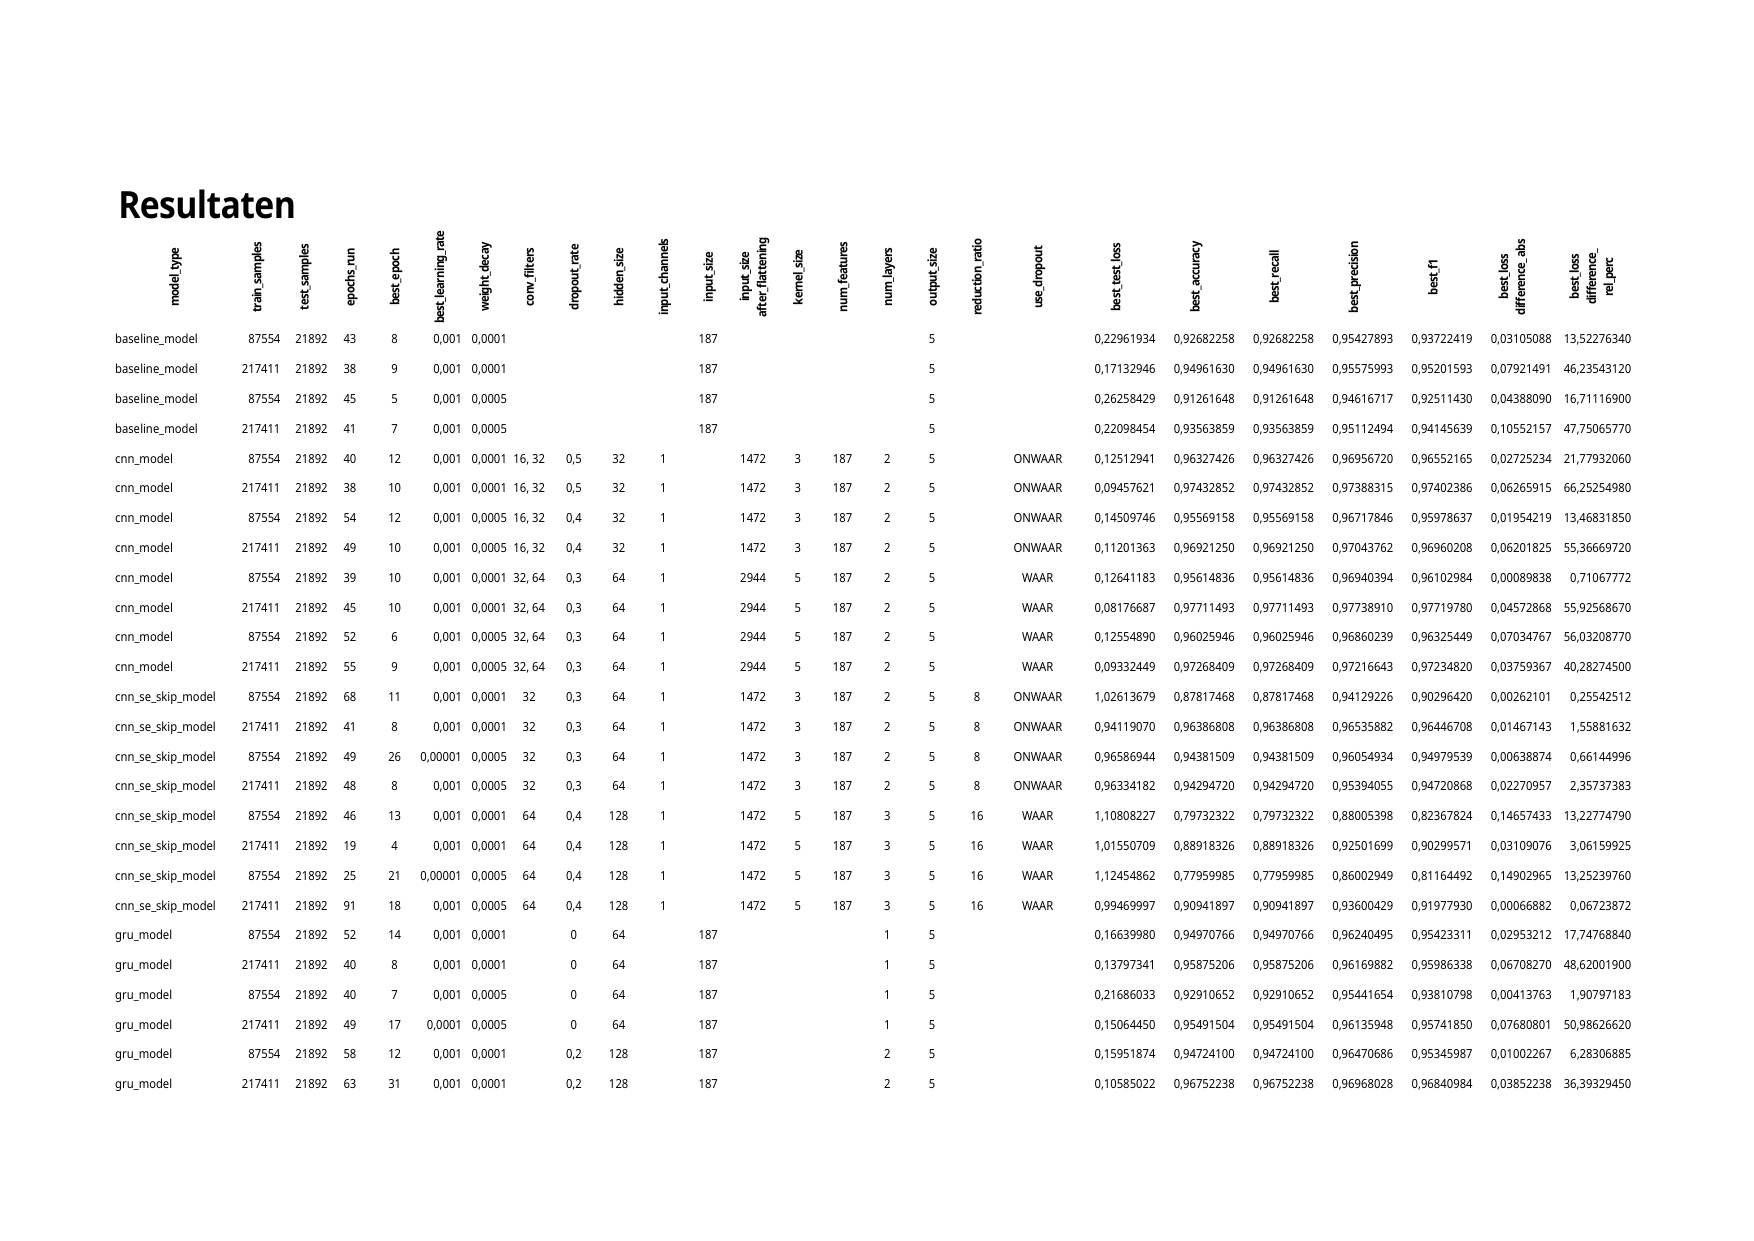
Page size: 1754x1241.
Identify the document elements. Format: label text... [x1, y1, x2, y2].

table_cell 0,001 [417, 890, 462, 920]
table_cell 0,94381509 [1155, 741, 1234, 771]
table_cell 0,93563859 [1155, 414, 1234, 443]
table_cell 5 [910, 711, 954, 741]
table_cell 0,88005398 [1314, 801, 1393, 831]
table_cell [686, 473, 730, 503]
table_cell 64 [596, 980, 641, 1009]
table_cell cnn_model [115, 473, 233, 503]
table_cell 0,95394055 [1314, 771, 1393, 801]
table_cell 21892 [280, 890, 327, 920]
table_cell 2944 [730, 563, 775, 592]
table_cell 6 [372, 622, 417, 652]
table_cell [999, 384, 1076, 413]
table_cell 3 [775, 711, 820, 741]
table_cell 0,13797341 [1076, 950, 1155, 979]
table_cell 5 [910, 950, 954, 979]
table_cell [775, 414, 820, 443]
table_cell 87554 [233, 920, 280, 950]
table_cell 0 [551, 980, 596, 1009]
table_cell 0,2 [551, 1069, 596, 1099]
table_cell 0,07680801 [1472, 1009, 1552, 1039]
table_cell 1 [865, 1009, 909, 1039]
table_cell 0,5 [551, 473, 596, 503]
table_cell 0,22098454 [1076, 414, 1155, 443]
table_cell 0,0001 [462, 682, 506, 711]
table_cell 0,95986338 [1393, 950, 1472, 979]
table_cell 0,001 [417, 1039, 462, 1069]
table_cell 0,96025946 [1155, 622, 1234, 652]
table_cell 0,96325449 [1393, 622, 1472, 652]
table_cell [775, 324, 820, 354]
table_cell [641, 920, 686, 950]
table_cell 0,001 [417, 324, 462, 354]
table_cell 0,3 [551, 622, 596, 652]
table_cell 0,77959985 [1235, 860, 1314, 890]
table_cell [506, 1009, 551, 1039]
table_cell 40 [327, 950, 372, 979]
table_cell 0,0005 [462, 414, 506, 443]
table_cell [686, 711, 730, 741]
table_cell gru_model [115, 1069, 233, 1099]
table_cell 217411 [233, 950, 280, 979]
table_cell 9 [372, 354, 417, 384]
table_cell 0,96470686 [1314, 1039, 1393, 1069]
table_cell 187 [686, 324, 730, 354]
table_cell 5 [775, 890, 820, 920]
table_cell 1472 [730, 890, 775, 920]
table_cell [820, 1069, 865, 1099]
table_cell 0,001 [417, 682, 462, 711]
table_cell 0,77959985 [1155, 860, 1234, 890]
table_cell 0,001 [417, 563, 462, 592]
table_cell 2 [865, 1039, 909, 1069]
table_cell 0,06265915 [1472, 473, 1552, 503]
table_cell [686, 860, 730, 890]
table_cell 1 [641, 503, 686, 533]
table_cell 0,94961630 [1155, 354, 1234, 384]
table_cell cnn_model [115, 533, 233, 562]
table_header best_loss difference_ abs [1472, 230, 1552, 324]
table_cell 5 [910, 890, 954, 920]
table_cell 26 [372, 741, 417, 771]
table_cell [775, 1039, 820, 1069]
table_cell [999, 1009, 1076, 1039]
table_cell 3 [865, 890, 909, 920]
table_cell 0,96334182 [1076, 771, 1155, 801]
table_cell 0,02953212 [1472, 920, 1552, 950]
table_cell 5 [910, 533, 954, 562]
table_cell 1472 [730, 801, 775, 831]
table_cell 217411 [233, 890, 280, 920]
table_cell 5 [910, 682, 954, 711]
table_cell 0,82367824 [1393, 801, 1472, 831]
table_cell 0,001 [417, 354, 462, 384]
table_cell 217411 [233, 533, 280, 562]
table_cell 56,03208770 [1552, 622, 1631, 652]
table_header best_recall [1235, 230, 1314, 324]
table_cell 1 [641, 473, 686, 503]
table_cell 0,0005 [462, 741, 506, 771]
table_cell 0,91261648 [1155, 384, 1234, 413]
table_header best_accuracy [1155, 230, 1234, 324]
table_cell 0,96386808 [1235, 711, 1314, 741]
table_cell 0,96968028 [1314, 1069, 1393, 1099]
table_cell 21892 [280, 1009, 327, 1039]
table_cell [686, 622, 730, 652]
table_cell 8 [372, 711, 417, 741]
table_cell 87554 [233, 563, 280, 592]
table_cell 0 [551, 1009, 596, 1039]
table_cell [686, 831, 730, 860]
table_cell 0,03852238 [1472, 1069, 1552, 1099]
table_cell 0,0005 [462, 503, 506, 533]
table_cell [686, 563, 730, 592]
table_cell 21892 [280, 980, 327, 1009]
table_cell 217411 [233, 1009, 280, 1039]
table_cell 187 [686, 950, 730, 979]
table_cell 0,90299571 [1393, 831, 1472, 860]
table_cell 64 [596, 682, 641, 711]
table_cell 5 [910, 920, 954, 950]
table_cell [686, 801, 730, 831]
table_cell 0,00001 [417, 860, 462, 890]
table_cell [999, 980, 1076, 1009]
table_cell 5 [910, 503, 954, 533]
table_header train_samples [233, 230, 280, 324]
table_cell [506, 384, 551, 413]
table_cell 1 [641, 682, 686, 711]
table_cell 0,94961630 [1235, 354, 1314, 384]
table_cell 187 [686, 920, 730, 950]
table_cell 0,001 [417, 473, 462, 503]
table_cell WAAR [999, 563, 1076, 592]
table_cell [730, 354, 775, 384]
table_cell 0,0001 [462, 563, 506, 592]
table_cell 0,96054934 [1314, 741, 1393, 771]
table_cell 1 [641, 563, 686, 592]
table_cell 0,96940394 [1314, 563, 1393, 592]
table_cell cnn_se_skip_model [115, 890, 233, 920]
table_cell 21892 [280, 324, 327, 354]
table_cell 217411 [233, 831, 280, 860]
table_cell 43 [327, 324, 372, 354]
table_cell 0,001 [417, 652, 462, 682]
table_cell 49 [327, 741, 372, 771]
table_cell 87554 [233, 443, 280, 473]
table_cell 187 [820, 771, 865, 801]
table_cell 64 [596, 741, 641, 771]
table_cell 48,62001900 [1552, 950, 1631, 979]
table_cell 5 [910, 831, 954, 860]
table_cell 0 [551, 950, 596, 979]
table_cell 0,95201593 [1393, 354, 1472, 384]
table_cell 0,95345987 [1393, 1039, 1472, 1069]
table_cell 5 [910, 563, 954, 592]
table_cell 128 [596, 1069, 641, 1099]
table_cell 16 [954, 831, 999, 860]
table_cell WAAR [999, 860, 1076, 890]
table_cell [596, 354, 641, 384]
table_cell gru_model [115, 950, 233, 979]
table_cell 0,90941897 [1155, 890, 1234, 920]
table_cell 187 [820, 831, 865, 860]
table_cell 1 [641, 860, 686, 890]
table_cell 36,39329450 [1552, 1069, 1631, 1099]
table_cell [506, 980, 551, 1009]
table_cell 12 [372, 1039, 417, 1069]
table_cell 40 [327, 980, 372, 1009]
table_cell 13,52276340 [1552, 324, 1631, 354]
table_cell 64 [596, 950, 641, 979]
table_cell [730, 384, 775, 413]
table_cell 0,3 [551, 563, 596, 592]
table_cell 0,97268409 [1155, 652, 1234, 682]
table_cell 2 [865, 741, 909, 771]
table_cell [596, 324, 641, 354]
table_cell 0,5 [551, 443, 596, 473]
table_cell 217411 [233, 592, 280, 622]
table_cell 5 [910, 414, 954, 443]
table_cell 5 [910, 324, 954, 354]
table_cell 0,95427893 [1314, 324, 1393, 354]
table_cell 5 [775, 801, 820, 831]
table_cell 64 [596, 920, 641, 950]
table_cell 25 [327, 860, 372, 890]
table_cell 0,04388090 [1472, 384, 1552, 413]
table_cell [506, 1069, 551, 1099]
table_cell 0,0005 [462, 980, 506, 1009]
table_cell 3 [775, 771, 820, 801]
table_cell 0,14902965 [1472, 860, 1552, 890]
table_cell 13 [372, 801, 417, 831]
table_cell 0,25542512 [1552, 682, 1631, 711]
table_cell 0,09457621 [1076, 473, 1155, 503]
table_cell ONWAAR [999, 503, 1076, 533]
table_cell [686, 741, 730, 771]
table_cell 0,02270957 [1472, 771, 1552, 801]
table_cell [820, 414, 865, 443]
table_cell 2944 [730, 592, 775, 622]
table_cell [820, 384, 865, 413]
table_cell 128 [596, 801, 641, 831]
table_cell 187 [820, 473, 865, 503]
table_cell 0,00089838 [1472, 563, 1552, 592]
table_cell 9 [372, 652, 417, 682]
table_cell 52 [327, 920, 372, 950]
table_cell 1,10808227 [1076, 801, 1155, 831]
table_cell 5 [910, 592, 954, 622]
table_cell 0,14657433 [1472, 801, 1552, 831]
table_cell [999, 1039, 1076, 1069]
table_cell [999, 414, 1076, 443]
table_cell 0,96535882 [1314, 711, 1393, 741]
table_cell 64 [506, 860, 551, 890]
table_cell 2944 [730, 622, 775, 652]
table_cell 0,0001 [462, 950, 506, 979]
table_cell 0,22961934 [1076, 324, 1155, 354]
table_cell 0,97043762 [1314, 533, 1393, 562]
table_cell 0,92682258 [1235, 324, 1314, 354]
table_cell 0,12641183 [1076, 563, 1155, 592]
table_cell 0,16639980 [1076, 920, 1155, 950]
table_cell [954, 533, 999, 562]
table_cell 0,11201363 [1076, 533, 1155, 562]
table_cell 2 [865, 473, 909, 503]
table_cell [775, 1069, 820, 1099]
table_cell 0,96102984 [1393, 563, 1472, 592]
table_cell 0,94145639 [1393, 414, 1472, 443]
table_cell 32 [596, 473, 641, 503]
table_cell 32 [596, 503, 641, 533]
table_cell 0,97738910 [1314, 592, 1393, 622]
table_cell [820, 324, 865, 354]
table_cell 187 [686, 980, 730, 1009]
table_cell 87554 [233, 860, 280, 890]
table_cell ONWAAR [999, 443, 1076, 473]
table_cell 187 [820, 533, 865, 562]
table_cell 5 [910, 1009, 954, 1039]
table_cell [686, 771, 730, 801]
table_cell 13,25239760 [1552, 860, 1631, 890]
table_cell 64 [596, 592, 641, 622]
table_cell 187 [820, 711, 865, 741]
table_cell 2 [865, 443, 909, 473]
table_cell 17,74768840 [1552, 920, 1631, 950]
table_cell 0,95978637 [1393, 503, 1472, 533]
table_cell 1472 [730, 831, 775, 860]
table_cell 1 [641, 741, 686, 771]
table_cell 0,96327426 [1235, 443, 1314, 473]
table_header num_layers [865, 230, 909, 324]
table_cell 21892 [280, 652, 327, 682]
table_cell [641, 950, 686, 979]
table_cell 3 [775, 533, 820, 562]
table_cell 10 [372, 563, 417, 592]
table_cell 0,92910652 [1155, 980, 1234, 1009]
table_cell [820, 920, 865, 950]
table_cell 5 [910, 1069, 954, 1099]
table_cell 17 [372, 1009, 417, 1039]
table_cell [954, 652, 999, 682]
table_cell 0,15064450 [1076, 1009, 1155, 1039]
table_cell 0,0001 [462, 473, 506, 503]
table_cell 5 [910, 473, 954, 503]
table_cell [506, 920, 551, 950]
table_cell 7 [372, 980, 417, 1009]
table_cell cnn_se_skip_model [115, 831, 233, 860]
table_cell [954, 563, 999, 592]
table_cell [865, 414, 909, 443]
table_cell cnn_se_skip_model [115, 860, 233, 890]
table_cell 21892 [280, 860, 327, 890]
table_cell 0,0005 [462, 622, 506, 652]
table_cell cnn_se_skip_model [115, 741, 233, 771]
table_cell 45 [327, 592, 372, 622]
table_cell [730, 1009, 775, 1039]
table_cell [730, 324, 775, 354]
table_cell 2 [865, 563, 909, 592]
table_cell 0,96921250 [1155, 533, 1234, 562]
table_cell 1 [641, 622, 686, 652]
table_cell cnn_se_skip_model [115, 801, 233, 831]
table_cell [954, 950, 999, 979]
table_cell 0,90296420 [1393, 682, 1472, 711]
table_cell 0,001 [417, 503, 462, 533]
table_cell 0,2 [551, 1039, 596, 1069]
table_cell [954, 503, 999, 533]
table_cell [999, 1069, 1076, 1099]
table_cell WAAR [999, 801, 1076, 831]
table_cell 1,01550709 [1076, 831, 1155, 860]
table_cell 217411 [233, 771, 280, 801]
table_cell 0,08176687 [1076, 592, 1155, 622]
table_cell 21892 [280, 950, 327, 979]
table_cell [820, 354, 865, 384]
table_cell 0,4 [551, 533, 596, 562]
table_cell 2 [865, 682, 909, 711]
table_header best_learning_rate [417, 230, 462, 324]
table_cell ONWAAR [999, 771, 1076, 801]
table_cell 0,4 [551, 831, 596, 860]
table_cell 0,93722419 [1393, 324, 1472, 354]
table_cell 187 [820, 682, 865, 711]
table_cell 3 [775, 682, 820, 711]
table_cell 21 [372, 860, 417, 890]
table_cell 55,92568670 [1552, 592, 1631, 622]
table_cell cnn_se_skip_model [115, 771, 233, 801]
table_cell 3 [775, 503, 820, 533]
table_cell 87554 [233, 741, 280, 771]
table_cell 39 [327, 563, 372, 592]
table_header input_size after_flattening [730, 230, 775, 324]
table_cell 21892 [280, 801, 327, 831]
table_cell [775, 354, 820, 384]
table_cell 32 [506, 771, 551, 801]
table_cell 0,96752238 [1155, 1069, 1234, 1099]
table_cell 0,001 [417, 533, 462, 562]
table_cell 0,001 [417, 1069, 462, 1099]
table_cell [954, 473, 999, 503]
table_header kernel_size [775, 230, 820, 324]
table_cell [999, 324, 1076, 354]
table_header epochs_run [327, 230, 372, 324]
table_cell 0,001 [417, 622, 462, 652]
table_cell 0,96717846 [1314, 503, 1393, 533]
table_cell 0,99469997 [1076, 890, 1155, 920]
table_cell 0,02725234 [1472, 443, 1552, 473]
table_cell 21892 [280, 414, 327, 443]
table_cell [820, 980, 865, 1009]
table_cell 1 [641, 533, 686, 562]
table_cell [506, 324, 551, 354]
table_cell [641, 384, 686, 413]
table_cell 0,0001 [462, 592, 506, 622]
table_cell 41 [327, 711, 372, 741]
table_cell WAAR [999, 592, 1076, 622]
table_cell 0,94724100 [1235, 1039, 1314, 1069]
table_cell 0,96446708 [1393, 711, 1472, 741]
table_cell 21892 [280, 592, 327, 622]
table_cell 0,97402386 [1393, 473, 1472, 503]
table_cell 21892 [280, 563, 327, 592]
table_cell 0,10585022 [1076, 1069, 1155, 1099]
table_cell [641, 980, 686, 1009]
table_cell [820, 1039, 865, 1069]
table_header num_features [820, 230, 865, 324]
table_cell 66,25254980 [1552, 473, 1631, 503]
table_cell 0,001 [417, 414, 462, 443]
table_cell 1472 [730, 711, 775, 741]
table_cell 0,0001 [462, 354, 506, 384]
table_cell 45 [327, 384, 372, 413]
table_cell 10 [372, 473, 417, 503]
table_cell [686, 443, 730, 473]
table_cell [865, 354, 909, 384]
table_cell 1,55881632 [1552, 711, 1631, 741]
table_cell cnn_model [115, 503, 233, 533]
table_cell 0,00066882 [1472, 890, 1552, 920]
table_cell 1 [641, 592, 686, 622]
table_cell 0,93600429 [1314, 890, 1393, 920]
table_cell [820, 950, 865, 979]
table_cell 0,95614836 [1155, 563, 1234, 592]
table_cell 187 [820, 592, 865, 622]
table_cell 0,94970766 [1235, 920, 1314, 950]
table_cell 8 [372, 324, 417, 354]
table_cell 0,4 [551, 801, 596, 831]
table_cell 32 [506, 711, 551, 741]
table_cell 0,95575993 [1314, 354, 1393, 384]
table_cell 0,0005 [462, 860, 506, 890]
table_cell 1472 [730, 443, 775, 473]
table_cell [999, 354, 1076, 384]
table_cell 0,15951874 [1076, 1039, 1155, 1069]
table_cell WAAR [999, 622, 1076, 652]
table_cell 0,01002267 [1472, 1039, 1552, 1069]
table_cell 2 [865, 1069, 909, 1099]
table_cell 0,001 [417, 592, 462, 622]
table_cell 6,28306885 [1552, 1039, 1631, 1069]
table_cell 64 [506, 831, 551, 860]
table_header hidden_size [596, 230, 641, 324]
table_cell baseline_model [115, 414, 233, 443]
table_cell 40 [327, 443, 372, 473]
table_cell 1 [641, 801, 686, 831]
table_cell 0,97216643 [1314, 652, 1393, 682]
table_cell 87554 [233, 980, 280, 1009]
table_cell 187 [686, 354, 730, 384]
table_cell 2944 [730, 652, 775, 682]
table_cell 58 [327, 1039, 372, 1069]
table_cell 0,01467143 [1472, 711, 1552, 741]
table_header test_samples [280, 230, 327, 324]
table_cell 48 [327, 771, 372, 801]
table_cell 0,09332449 [1076, 652, 1155, 682]
table_cell WAAR [999, 890, 1076, 920]
table_cell 87554 [233, 801, 280, 831]
table_cell 1,02613679 [1076, 682, 1155, 711]
table_cell 21,77932060 [1552, 443, 1631, 473]
table_header best_precision [1314, 230, 1393, 324]
table_cell 0,00262101 [1472, 682, 1552, 711]
table_cell 187 [820, 801, 865, 831]
table_cell 0,00413763 [1472, 980, 1552, 1009]
table_cell 5 [910, 384, 954, 413]
table_cell 5 [775, 563, 820, 592]
table_cell 0 [551, 920, 596, 950]
table_cell 1472 [730, 473, 775, 503]
table_cell 0,96240495 [1314, 920, 1393, 950]
table_cell cnn_model [115, 443, 233, 473]
table_cell 64 [596, 711, 641, 741]
table_cell 3 [865, 831, 909, 860]
table_cell 0,0005 [462, 652, 506, 682]
table_cell 5 [910, 354, 954, 384]
table_cell 87554 [233, 384, 280, 413]
table_cell 8 [954, 741, 999, 771]
table_cell 0,14509746 [1076, 503, 1155, 533]
table_cell [954, 324, 999, 354]
table_cell 5 [775, 592, 820, 622]
table_cell 0,06708270 [1472, 950, 1552, 979]
table_cell 50,98626620 [1552, 1009, 1631, 1039]
table_cell 32, 64 [506, 652, 551, 682]
table_cell 0,95614836 [1235, 563, 1314, 592]
table_cell 21892 [280, 533, 327, 562]
table_cell 0,95112494 [1314, 414, 1393, 443]
table_cell ONWAAR [999, 741, 1076, 771]
table_cell 2 [865, 711, 909, 741]
table_cell 10 [372, 592, 417, 622]
table_cell 0,91977930 [1393, 890, 1472, 920]
table_cell 21892 [280, 831, 327, 860]
table_cell 187 [820, 860, 865, 890]
table_cell 0,81164492 [1393, 860, 1472, 890]
table_cell 0,94720868 [1393, 771, 1472, 801]
table_cell [596, 384, 641, 413]
table_cell [686, 503, 730, 533]
table_cell 1472 [730, 682, 775, 711]
table_cell 19 [327, 831, 372, 860]
table_cell 32 [596, 533, 641, 562]
table_cell 1472 [730, 860, 775, 890]
table_cell 63 [327, 1069, 372, 1099]
table_cell 187 [820, 652, 865, 682]
table_cell 0,92501699 [1314, 831, 1393, 860]
table_cell [551, 384, 596, 413]
table_cell 1,90797183 [1552, 980, 1631, 1009]
table_cell 21892 [280, 771, 327, 801]
table_cell [506, 414, 551, 443]
table_cell 3 [775, 473, 820, 503]
table_cell [730, 980, 775, 1009]
table_cell 0,0005 [462, 771, 506, 801]
table_cell 5 [775, 622, 820, 652]
table_cell 0,0001 [462, 920, 506, 950]
table_cell 0,92910652 [1235, 980, 1314, 1009]
table_cell 21892 [280, 682, 327, 711]
table_cell 2 [865, 533, 909, 562]
table_cell cnn_se_skip_model [115, 682, 233, 711]
table_cell 12 [372, 443, 417, 473]
table_cell 8 [954, 711, 999, 741]
table_cell gru_model [115, 1039, 233, 1069]
table_cell 0,96025946 [1235, 622, 1314, 652]
table_cell 1 [865, 980, 909, 1009]
table_cell 0,87817468 [1155, 682, 1234, 711]
table_cell 21892 [280, 711, 327, 741]
table_cell 16 [954, 801, 999, 831]
table_cell [775, 950, 820, 979]
table_cell 3 [865, 860, 909, 890]
table_cell 0,3 [551, 711, 596, 741]
table_cell 0,4 [551, 503, 596, 533]
table_cell 187 [820, 503, 865, 533]
table_cell 0,3 [551, 592, 596, 622]
table_cell baseline_model [115, 324, 233, 354]
table_cell [551, 354, 596, 384]
table_cell 16, 32 [506, 503, 551, 533]
table_cell 1 [641, 443, 686, 473]
table_cell 1,12454862 [1076, 860, 1155, 890]
table_cell 1 [641, 771, 686, 801]
table_cell 8 [372, 950, 417, 979]
table_cell 0,71067772 [1552, 563, 1631, 592]
table_cell 0,3 [551, 771, 596, 801]
table_cell cnn_se_skip_model [115, 711, 233, 741]
table_cell cnn_model [115, 563, 233, 592]
table_cell 187 [686, 1009, 730, 1039]
table_cell 0,93810798 [1393, 980, 1472, 1009]
table_cell 0,06201825 [1472, 533, 1552, 562]
table_cell 0,96921250 [1235, 533, 1314, 562]
table_cell 21892 [280, 443, 327, 473]
table_cell 0,04572868 [1472, 592, 1552, 622]
table_cell WAAR [999, 652, 1076, 682]
table_cell 12 [372, 503, 417, 533]
table_cell 5 [910, 860, 954, 890]
table_cell 5 [775, 831, 820, 860]
table_cell 5 [910, 771, 954, 801]
table_cell 10 [372, 533, 417, 562]
table_cell 0,21686033 [1076, 980, 1155, 1009]
table_cell 187 [820, 563, 865, 592]
table_cell 0,95491504 [1155, 1009, 1234, 1039]
table_cell 0,4 [551, 860, 596, 890]
table_cell [596, 414, 641, 443]
table_cell 3,06159925 [1552, 831, 1631, 860]
table_cell 0,94119070 [1076, 711, 1155, 741]
table_cell 0,96840984 [1393, 1069, 1472, 1099]
table_cell 0,96135948 [1314, 1009, 1393, 1039]
table_cell [730, 1069, 775, 1099]
table_cell 0,95875206 [1235, 950, 1314, 979]
table_cell 2 [865, 652, 909, 682]
table_cell 0,001 [417, 711, 462, 741]
table_cell 0,001 [417, 950, 462, 979]
table_cell baseline_model [115, 354, 233, 384]
table_cell 49 [327, 533, 372, 562]
table_cell 187 [820, 741, 865, 771]
table_cell 0,4 [551, 890, 596, 920]
table_cell [730, 414, 775, 443]
table_cell 87554 [233, 622, 280, 652]
table_cell 217411 [233, 711, 280, 741]
table_cell 0,001 [417, 920, 462, 950]
table_cell [865, 384, 909, 413]
table_cell [775, 384, 820, 413]
table_cell 0,3 [551, 652, 596, 682]
table_cell 46 [327, 801, 372, 831]
table_cell 128 [596, 1039, 641, 1069]
table_cell [686, 890, 730, 920]
table_cell 16 [954, 860, 999, 890]
table_cell 0,96586944 [1076, 741, 1155, 771]
table_cell 0,0001 [462, 801, 506, 831]
table_cell 13,46831850 [1552, 503, 1631, 533]
table_cell 0,01954219 [1472, 503, 1552, 533]
table_cell 0,94129226 [1314, 682, 1393, 711]
table_cell 0,97234820 [1393, 652, 1472, 682]
table_header input_channels [641, 230, 686, 324]
table_cell 0,001 [417, 771, 462, 801]
table_cell 128 [596, 831, 641, 860]
table_cell 1 [641, 711, 686, 741]
table_cell 16, 32 [506, 533, 551, 562]
table_cell [730, 950, 775, 979]
table_cell [641, 1069, 686, 1099]
table_cell 38 [327, 473, 372, 503]
table_cell 0,87817468 [1235, 682, 1314, 711]
table_cell cnn_model [115, 622, 233, 652]
table_cell 0,95423311 [1393, 920, 1472, 950]
table_cell 0,88918326 [1155, 831, 1234, 860]
table_cell [641, 1039, 686, 1069]
table_cell 5 [775, 652, 820, 682]
table_cell 217411 [233, 354, 280, 384]
table_cell 32 [506, 741, 551, 771]
table_cell 187 [686, 384, 730, 413]
table_cell 0,94381509 [1235, 741, 1314, 771]
table_cell 0,03105088 [1472, 324, 1552, 354]
table_cell 0,96169882 [1314, 950, 1393, 979]
table_cell 217411 [233, 652, 280, 682]
table_cell 0,79732322 [1235, 801, 1314, 831]
table_header dropout_rate [551, 230, 596, 324]
table_cell gru_model [115, 980, 233, 1009]
table_cell [551, 324, 596, 354]
table_cell 13,22774790 [1552, 801, 1631, 831]
table_cell [954, 980, 999, 1009]
table_cell 0,95441654 [1314, 980, 1393, 1009]
table_cell 18 [372, 890, 417, 920]
table_cell 1 [641, 652, 686, 682]
table_cell 0,96956720 [1314, 443, 1393, 473]
table_cell 47,75065770 [1552, 414, 1631, 443]
table_cell 16 [954, 890, 999, 920]
table_cell 2 [865, 622, 909, 652]
table_cell 64 [506, 801, 551, 831]
table_cell 64 [596, 1009, 641, 1039]
table_cell 21892 [280, 473, 327, 503]
table_cell 2 [865, 592, 909, 622]
table_cell 0,97719780 [1393, 592, 1472, 622]
table_cell 87554 [233, 1039, 280, 1069]
table_cell 0,12512941 [1076, 443, 1155, 473]
table_cell 217411 [233, 473, 280, 503]
table_cell 1 [641, 890, 686, 920]
table_cell 187 [686, 1069, 730, 1099]
table_cell 21892 [280, 503, 327, 533]
table_cell 0,001 [417, 801, 462, 831]
table_cell 0,97388315 [1314, 473, 1393, 503]
table_cell [954, 354, 999, 384]
table_cell 21892 [280, 622, 327, 652]
table_cell [954, 414, 999, 443]
table_cell cnn_model [115, 652, 233, 682]
table_cell 49 [327, 1009, 372, 1039]
table_cell 21892 [280, 741, 327, 771]
table_cell baseline_model [115, 384, 233, 413]
table_cell 16,71116900 [1552, 384, 1631, 413]
table_header best_loss difference_ rel_perc [1552, 230, 1631, 324]
table_cell 7 [372, 414, 417, 443]
table_cell 5 [910, 801, 954, 831]
table_cell 21892 [280, 384, 327, 413]
table_header conv_filters [506, 230, 551, 324]
table_cell 0,0005 [462, 890, 506, 920]
table_cell 52 [327, 622, 372, 652]
table_cell [775, 980, 820, 1009]
table_cell 0,3 [551, 741, 596, 771]
table_cell 32 [596, 443, 641, 473]
table_header reduction_ratio [954, 230, 999, 324]
table_cell 5 [910, 980, 954, 1009]
table_cell [641, 1009, 686, 1039]
table_cell 0,95741850 [1393, 1009, 1472, 1039]
table_cell [730, 1039, 775, 1069]
table_cell 64 [596, 652, 641, 682]
table_cell 0,96552165 [1393, 443, 1472, 473]
table_cell 4 [372, 831, 417, 860]
table_cell 0,95569158 [1235, 503, 1314, 533]
table_cell 217411 [233, 1069, 280, 1099]
table_cell 0,66144996 [1552, 741, 1631, 771]
table_cell cnn_model [115, 592, 233, 622]
table_cell 31 [372, 1069, 417, 1099]
table_cell 0,95569158 [1155, 503, 1234, 533]
table_cell 0,96860239 [1314, 622, 1393, 652]
table_cell 187 [686, 414, 730, 443]
table_cell 0,0005 [462, 384, 506, 413]
table_cell 0,03759367 [1472, 652, 1552, 682]
table_cell 0,96752238 [1235, 1069, 1314, 1099]
table_cell 87554 [233, 682, 280, 711]
table_cell 0,79732322 [1155, 801, 1234, 831]
table_cell 0,97268409 [1235, 652, 1314, 682]
table_cell 187 [820, 443, 865, 473]
table_cell [820, 1009, 865, 1039]
table_cell 2 [865, 771, 909, 801]
table_cell ONWAAR [999, 473, 1076, 503]
table_cell 0,96327426 [1155, 443, 1234, 473]
table_cell [506, 354, 551, 384]
table_cell [999, 950, 1076, 979]
table_cell 0,001 [417, 980, 462, 1009]
table_cell 0,001 [417, 443, 462, 473]
table_cell 0,0001 [462, 443, 506, 473]
table_cell 0,17132946 [1076, 354, 1155, 384]
table_cell 0,10552157 [1472, 414, 1552, 443]
table_cell 1 [641, 831, 686, 860]
table_header input_size [686, 230, 730, 324]
table_cell [641, 324, 686, 354]
table_cell [865, 324, 909, 354]
table_header best_f1 [1393, 230, 1472, 324]
table_cell 14 [372, 920, 417, 950]
table_header output_size [910, 230, 954, 324]
table_cell 187 [686, 1039, 730, 1069]
table_cell 68 [327, 682, 372, 711]
table_cell 0,06723872 [1552, 890, 1631, 920]
table_cell 21892 [280, 920, 327, 950]
table_cell 8 [372, 771, 417, 801]
table_cell 0,0001 [462, 711, 506, 741]
table_cell 32, 64 [506, 592, 551, 622]
table_cell 87554 [233, 503, 280, 533]
table_cell 0,0001 [462, 1069, 506, 1099]
table_cell 1 [865, 920, 909, 950]
table_cell gru_model [115, 920, 233, 950]
table_cell [954, 443, 999, 473]
table_cell 5 [910, 1039, 954, 1069]
table_cell [954, 1039, 999, 1069]
table_cell [954, 920, 999, 950]
table_cell 41 [327, 414, 372, 443]
table_cell 0,12554890 [1076, 622, 1155, 652]
table_cell 2 [865, 503, 909, 533]
table_cell [954, 1069, 999, 1099]
table_cell 55,36669720 [1552, 533, 1631, 562]
table_cell 16, 32 [506, 473, 551, 503]
table_cell 187 [820, 890, 865, 920]
table_cell 64 [596, 622, 641, 652]
table_cell 5 [775, 860, 820, 890]
table_cell [954, 592, 999, 622]
table_cell 5 [910, 443, 954, 473]
table_cell [999, 920, 1076, 950]
table_cell 0,95491504 [1235, 1009, 1314, 1039]
table_cell 0,97711493 [1235, 592, 1314, 622]
table_header use_dropout [999, 230, 1076, 324]
table_cell 0,97432852 [1155, 473, 1234, 503]
table_cell 32 [506, 682, 551, 711]
table_cell 0,97711493 [1155, 592, 1234, 622]
table_cell [551, 414, 596, 443]
table_cell [730, 920, 775, 950]
table_cell 0,94616717 [1314, 384, 1393, 413]
table_cell 40,28274500 [1552, 652, 1631, 682]
table_cell 0,97432852 [1235, 473, 1314, 503]
table_cell 187 [820, 622, 865, 652]
table_cell 0,95875206 [1155, 950, 1234, 979]
table_cell 0,0001 [462, 1039, 506, 1069]
table_cell 0,07921491 [1472, 354, 1552, 384]
table_cell 0,07034767 [1472, 622, 1552, 652]
table_cell 0,94294720 [1155, 771, 1234, 801]
table_cell [775, 1009, 820, 1039]
table_cell 128 [596, 860, 641, 890]
table_cell 91 [327, 890, 372, 920]
table_cell 0,94979539 [1393, 741, 1472, 771]
table_cell 0,0001 [417, 1009, 462, 1039]
table_cell 21892 [280, 354, 327, 384]
table_cell 0,93563859 [1235, 414, 1314, 443]
table_cell 32, 64 [506, 563, 551, 592]
table_cell 0,91261648 [1235, 384, 1314, 413]
table_cell 0,001 [417, 384, 462, 413]
table_cell 16, 32 [506, 443, 551, 473]
table_cell 0,88918326 [1235, 831, 1314, 860]
table_cell 5 [372, 384, 417, 413]
table_cell 0,26258429 [1076, 384, 1155, 413]
table_cell 87554 [233, 324, 280, 354]
table_cell [686, 592, 730, 622]
table_cell 11 [372, 682, 417, 711]
table_cell 128 [596, 890, 641, 920]
table_cell 1472 [730, 533, 775, 562]
table_header best_epoch [372, 230, 417, 324]
table_cell 0,92511430 [1393, 384, 1472, 413]
table_cell 21892 [280, 1039, 327, 1069]
table_cell 1472 [730, 503, 775, 533]
table_cell ONWAAR [999, 711, 1076, 741]
table_cell 0,03109076 [1472, 831, 1552, 860]
table_cell 38 [327, 354, 372, 384]
table_cell 8 [954, 771, 999, 801]
table_cell [506, 950, 551, 979]
table_cell 64 [596, 563, 641, 592]
table_cell 0,92682258 [1155, 324, 1234, 354]
table_cell 0,90941897 [1235, 890, 1314, 920]
table_header best_test_loss [1076, 230, 1155, 324]
subtitle Resultaten [118, 179, 1636, 230]
table_cell [775, 920, 820, 950]
table_cell 0,3 [551, 682, 596, 711]
table_cell 8 [954, 682, 999, 711]
table_cell 64 [596, 771, 641, 801]
table_cell 55 [327, 652, 372, 682]
table_cell 0,00001 [417, 741, 462, 771]
table_cell ONWAAR [999, 682, 1076, 711]
table_cell 46,23543120 [1552, 354, 1631, 384]
table_cell [686, 533, 730, 562]
table_cell 3 [775, 741, 820, 771]
table_cell 0,00638874 [1472, 741, 1552, 771]
table_cell 0,96960208 [1393, 533, 1472, 562]
table_cell 1472 [730, 741, 775, 771]
table_cell [954, 384, 999, 413]
table_cell 0,0001 [462, 831, 506, 860]
table_cell [641, 414, 686, 443]
table_cell 64 [506, 890, 551, 920]
table_cell [954, 1009, 999, 1039]
table_cell [641, 354, 686, 384]
table_cell 3 [775, 443, 820, 473]
table_cell [686, 682, 730, 711]
table_cell [506, 1039, 551, 1069]
table_cell 1 [865, 950, 909, 979]
table_cell 0,86002949 [1314, 860, 1393, 890]
table_header model_type [115, 230, 233, 324]
table_cell gru_model [115, 1009, 233, 1039]
table_cell 54 [327, 503, 372, 533]
table_cell 5 [910, 622, 954, 652]
table_cell 0,94970766 [1155, 920, 1234, 950]
table_cell [954, 622, 999, 652]
table_cell 217411 [233, 414, 280, 443]
table_cell 0,94724100 [1155, 1039, 1234, 1069]
table_cell 5 [910, 652, 954, 682]
table_cell 0,001 [417, 831, 462, 860]
table_cell 21892 [280, 1069, 327, 1099]
table_cell 0,0005 [462, 1009, 506, 1039]
table_cell ONWAAR [999, 533, 1076, 562]
table_cell 0,0005 [462, 533, 506, 562]
table_cell 3 [865, 801, 909, 831]
table_cell 0,94294720 [1235, 771, 1314, 801]
table_header weight_decay [462, 230, 506, 324]
table_cell 5 [910, 741, 954, 771]
table_cell 0,96386808 [1155, 711, 1234, 741]
table_cell 0,0001 [462, 324, 506, 354]
table_cell 1472 [730, 771, 775, 801]
table_cell WAAR [999, 831, 1076, 860]
table_cell [686, 652, 730, 682]
table_cell 32, 64 [506, 622, 551, 652]
table_cell 2,35737383 [1552, 771, 1631, 801]
